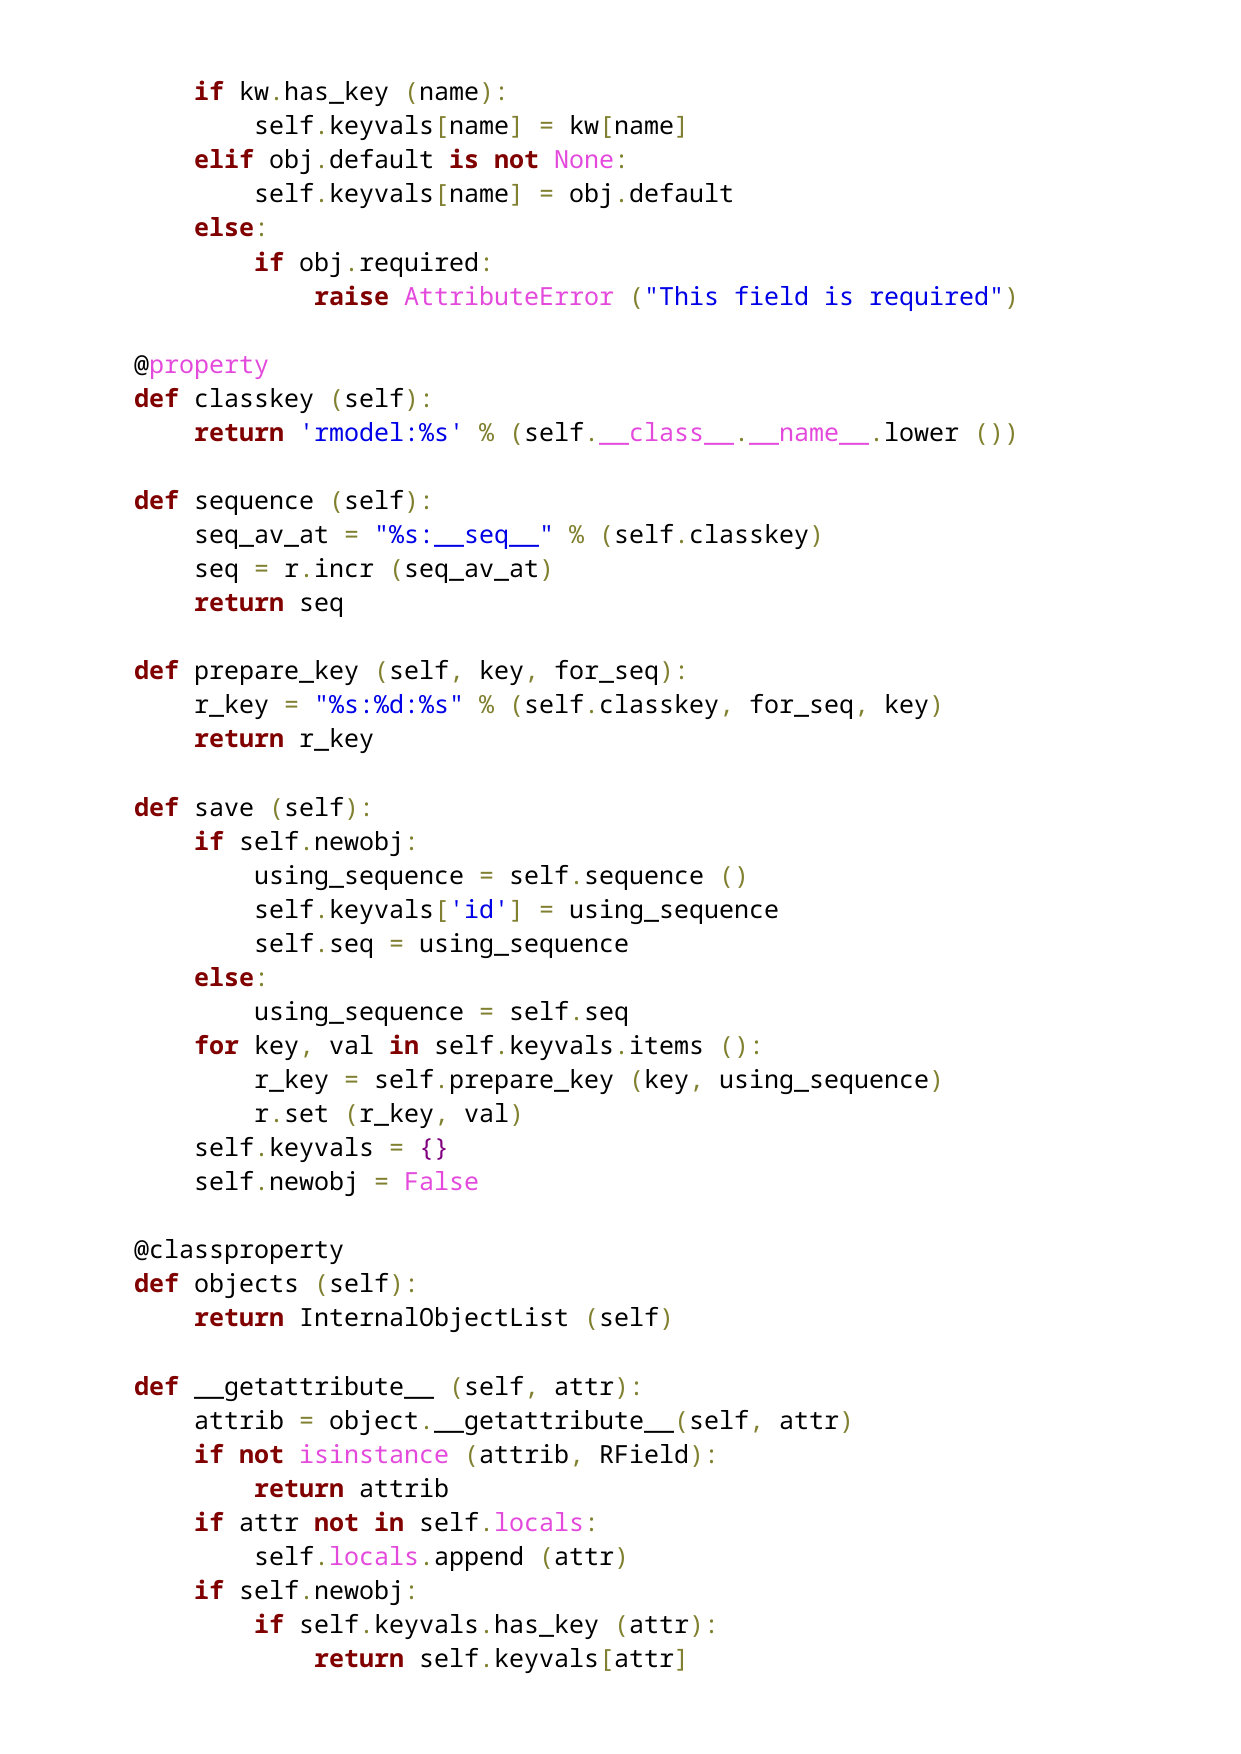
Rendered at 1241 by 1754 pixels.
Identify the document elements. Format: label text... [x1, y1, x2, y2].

text self.seq = using_sequence [74, 925, 1166, 959]
text seq = r.incr (seq_av_at) [74, 551, 1166, 585]
text self.newobj = False [74, 1164, 1166, 1198]
text for key, val in self.keyvals.items (): [74, 1028, 1166, 1062]
text self.keyvals[name] = obj.default [74, 176, 1166, 210]
text @property [74, 346, 1166, 380]
text if self.newobj: [74, 823, 1166, 857]
text def objects (self): [74, 1266, 1166, 1300]
text else: [74, 210, 1166, 244]
text if self.keyvals.has_key (attr): [74, 1607, 1166, 1641]
text return r_key [74, 721, 1166, 755]
text @classproperty [74, 1232, 1166, 1266]
text self.locals.append (attr) [74, 1538, 1166, 1573]
text else: [74, 959, 1166, 993]
text if not isinstance (attrib, RField): [74, 1436, 1166, 1470]
text self.keyvals = {} [74, 1130, 1166, 1164]
text if obj.required: [74, 244, 1166, 278]
text r.set (r_key, val) [74, 1096, 1166, 1130]
text return InternalObjectList (self) [74, 1300, 1166, 1334]
text if self.newobj: [74, 1573, 1166, 1607]
text return self.keyvals[attr] [74, 1641, 1166, 1675]
text def classkey (self): [74, 380, 1166, 414]
text return 'rmodel:%s' % (self.__class__.__name__.lower ()) [74, 414, 1166, 448]
text if kw.has_key (name): [74, 74, 1166, 108]
text def __getattribute__ (self, attr): [74, 1368, 1166, 1402]
text return attrib [74, 1470, 1166, 1504]
text raise AttributeError ("This field is required") [74, 278, 1166, 312]
text using_sequence = self.sequence () [74, 857, 1166, 891]
text seq_av_at = "%s:__seq__" % (self.classkey) [74, 517, 1166, 551]
text def save (self): [74, 789, 1166, 823]
text def prepare_key (self, key, for_seq): [74, 653, 1166, 687]
text attrib = object.__getattribute__(self, attr) [74, 1402, 1166, 1436]
text return seq [74, 585, 1166, 619]
text def sequence (self): [74, 483, 1166, 517]
text if attr not in self.locals: [74, 1504, 1166, 1538]
text r_key = "%s:%d:%s" % (self.classkey, for_seq, key) [74, 687, 1166, 721]
text self.keyvals['id'] = using_sequence [74, 891, 1166, 925]
text r_key = self.prepare_key (key, using_sequence) [74, 1062, 1166, 1096]
text using_sequence = self.seq [74, 993, 1166, 1028]
text self.keyvals[name] = kw[name] [74, 108, 1166, 142]
text elif obj.default is not None: [74, 142, 1166, 176]
